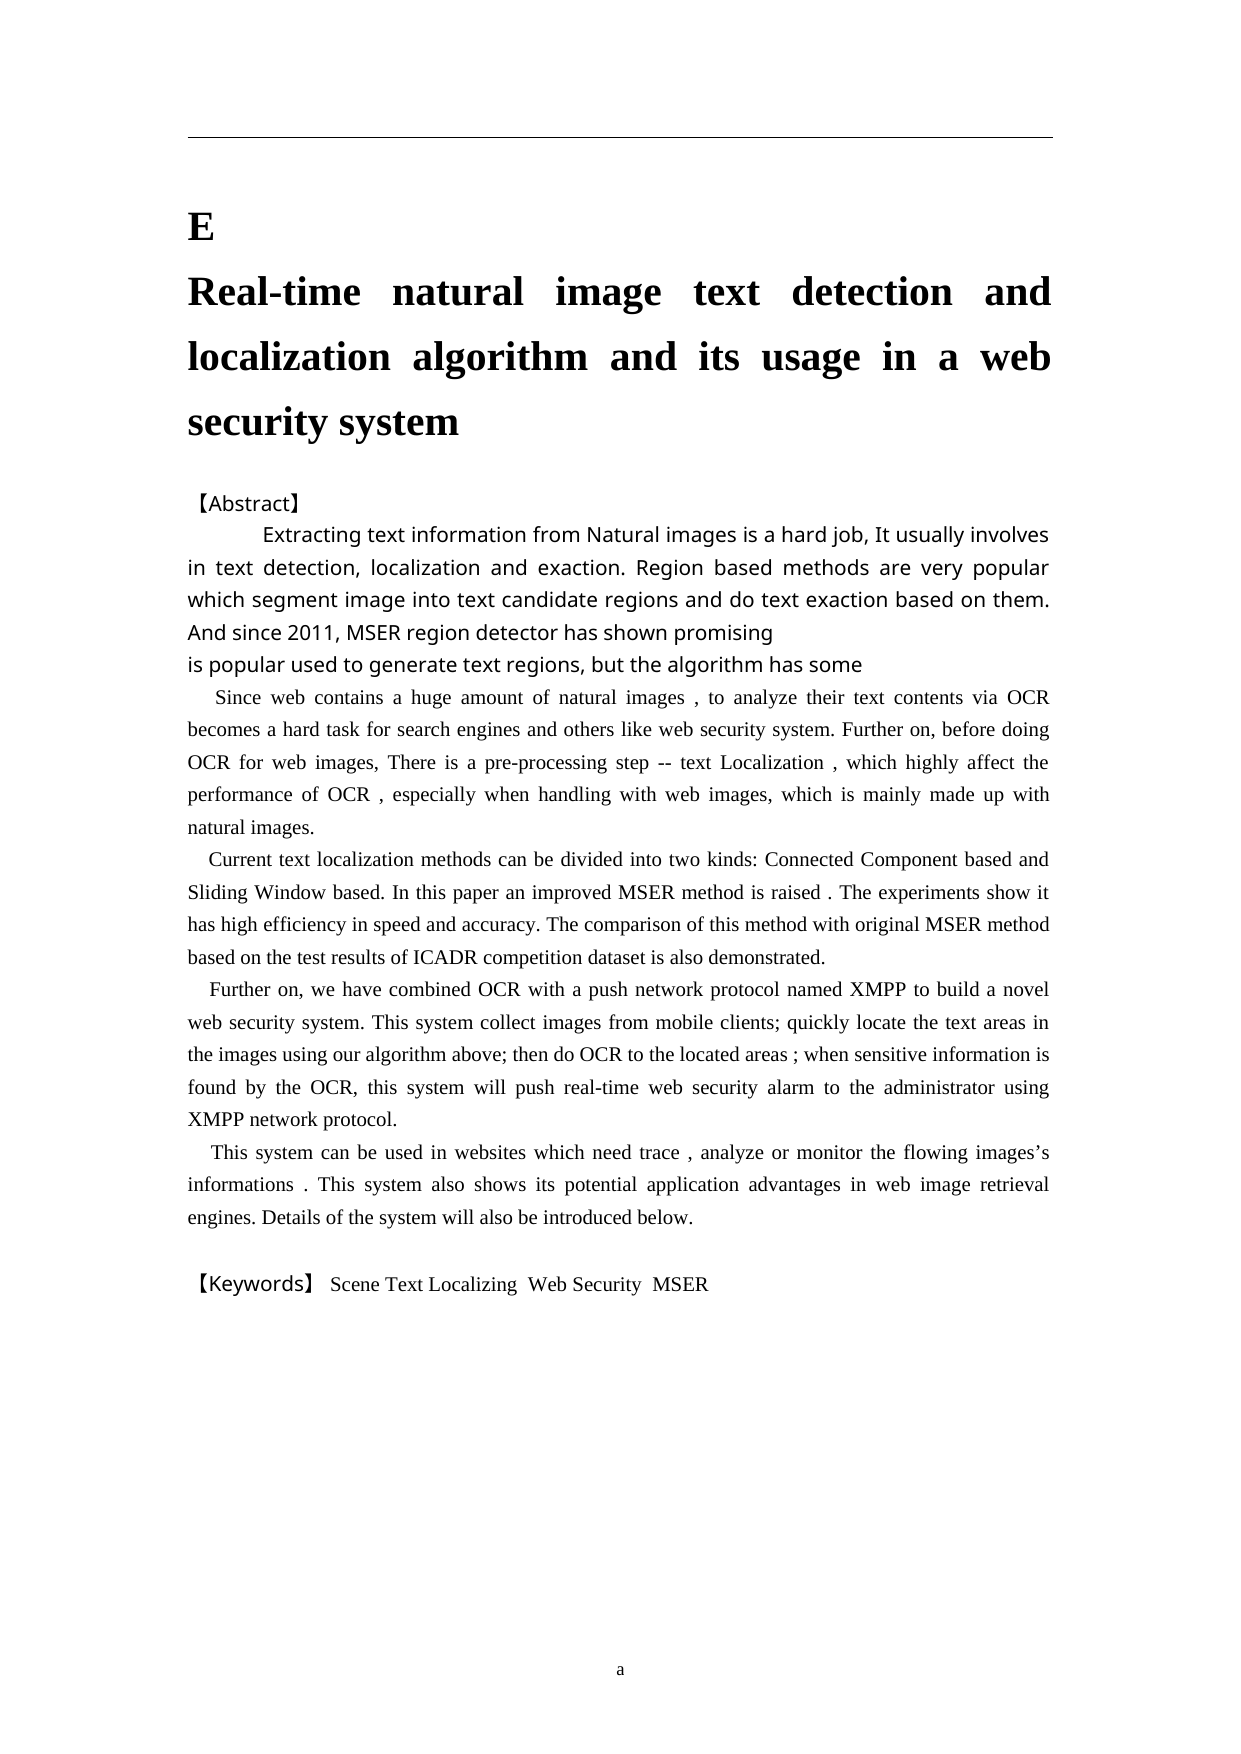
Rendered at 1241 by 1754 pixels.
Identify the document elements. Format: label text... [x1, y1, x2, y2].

text Current text localization methods can be divided into two kinds: Connected Component based and Sliding Window based. In this paper an improved MSER method is raised . The experiments show it has high efficiency in speed and accuracy. The comparison of this method with original MSER method based on the test results of ICADR competition dataset is also demonstrated. [187, 843, 1051, 973]
text Extracting text information from Natural images is a hard job, It usually involves in text detection, localization and exaction. Region based methods are very popular which segment image into text candidate regions and do text exaction based on them. And since 2011, MSER region detector has shown promising [187, 518, 1051, 648]
text is popular used to generate text regions, but the algorithm has some [187, 648, 1051, 681]
text This system can be used in websites which need trace , analyze or monitor the flowing images’s informations . This system also shows its potential application advantages in web image retrieval engines. Details of the system will also be introduced below. [187, 1136, 1051, 1233]
text 【Keywords】 Scene Text Localizing Web Security MSER [187, 1266, 1053, 1298]
text Since web contains a huge amount of natural images , to analyze their text contents via OCR becomes a hard task for search engines and others like web security system. Further on, before doing OCR for web images, There is a pre-processing step -- text Localization , which highly affect the performance of OCR , especially when handling with web images, which is mainly made up with natural images. [187, 681, 1051, 843]
text Real-time natural image text detection and localization algorithm and its usage in a web security system [187, 258, 1053, 453]
text Further on, we have combined OCR with a push network protocol named XMPP to build a novel web security system. This system collect images from mobile clients; quickly locate the text areas in the images using our algorithm above; then do OCR to the located areas ; when sensitive information is found by the OCR, this system will push real-time web security alarm to the administrator using XMPP network protocol. [187, 973, 1051, 1136]
text 【Abstract】 [187, 486, 1051, 518]
text E [187, 193, 1053, 258]
